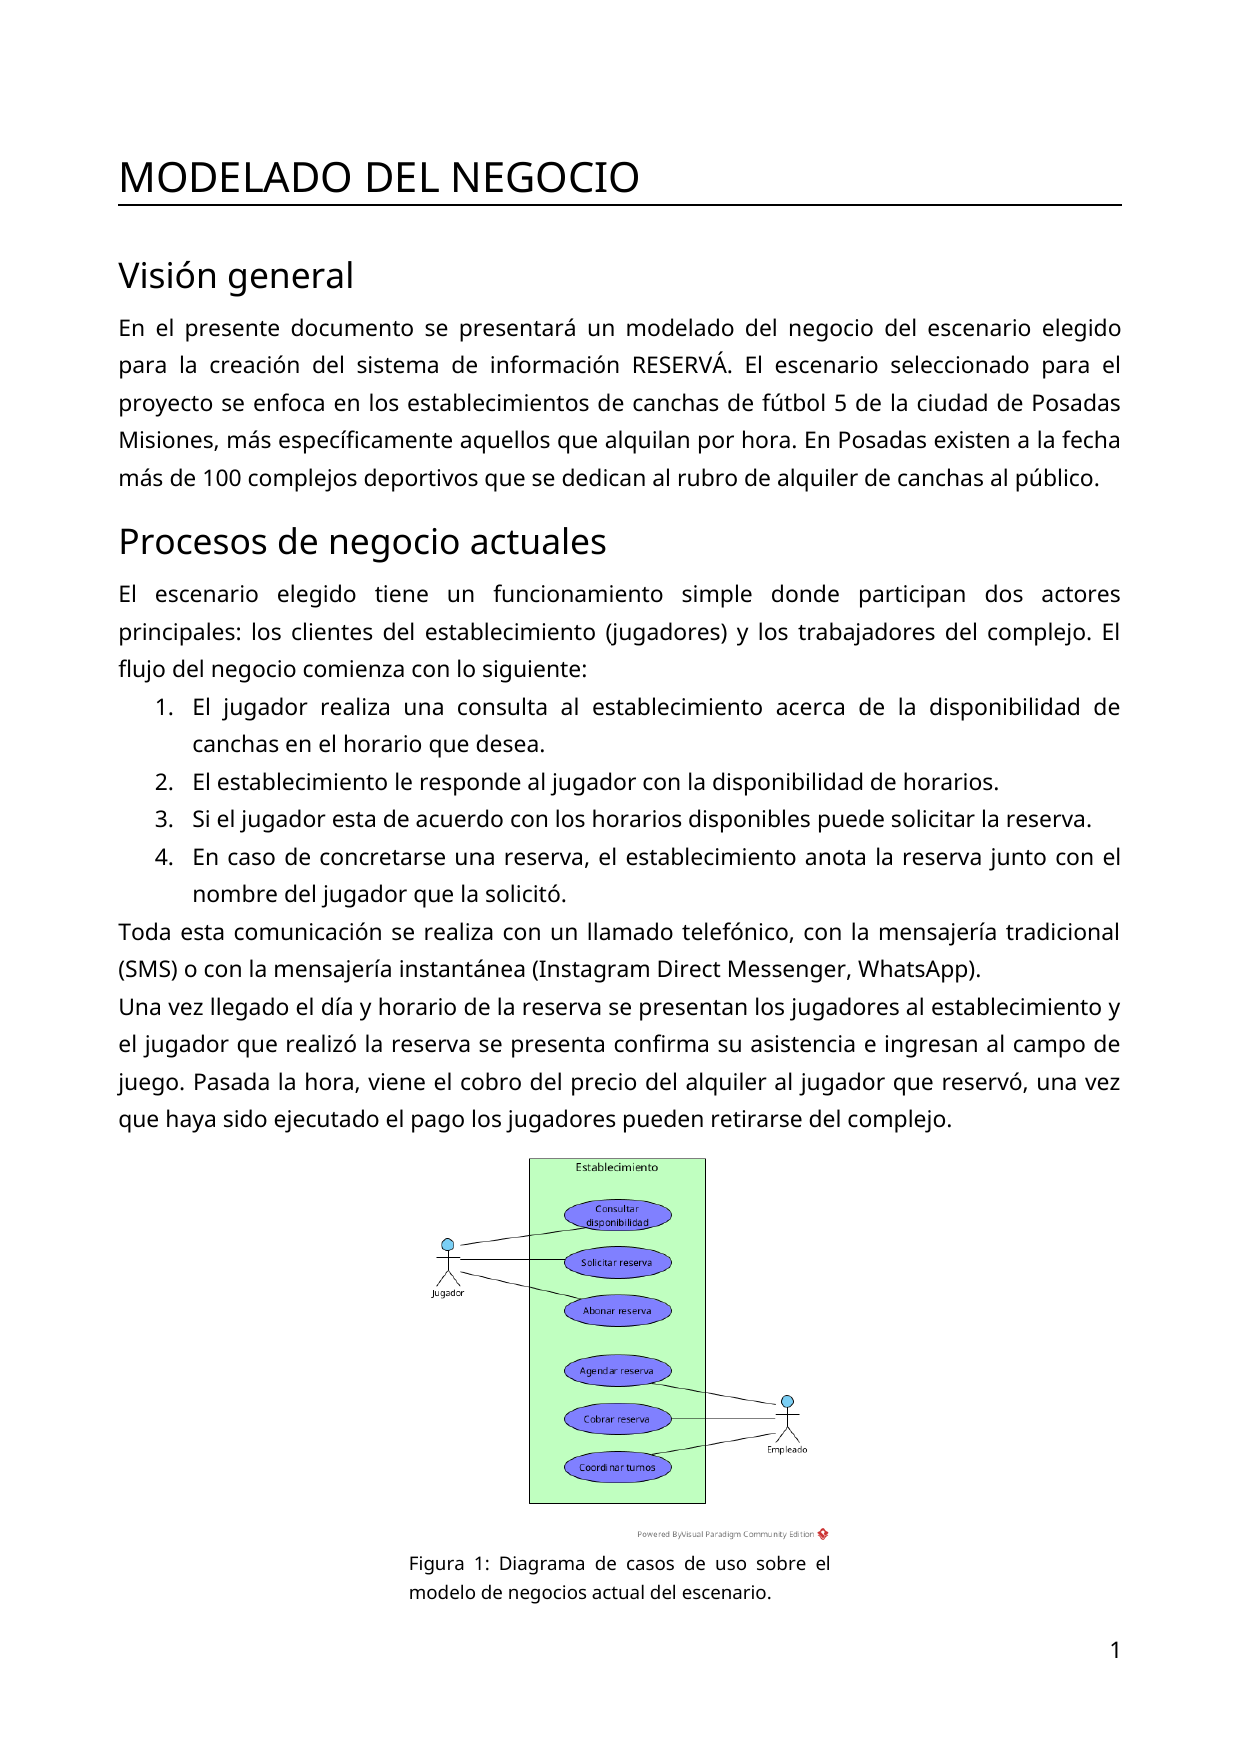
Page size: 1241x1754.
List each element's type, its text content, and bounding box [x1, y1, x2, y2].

subtitle Procesos de negocio actuales [118, 517, 1122, 565]
text Figura 1: Diagrama de casos de uso sobre el modelo de negocios actual del escenario. [409, 1547, 832, 1605]
text En el presente documento se presentará un modelado del negocio del escenario elegido para la creación del sistema de información RESERVÁ. El escenario seleccionado para el proyecto se enfoca en los establecimientos de canchas de fútbol 5 de la ciudad de Posadas Misiones, más específicamente aquellos que alquilan por hora. En Posadas existen a la fecha más de 100 complejos deportivos que se dedican al rubro de alquiler de canchas al público. [118, 312, 1122, 493]
list En caso de concretarse una reserva, el establecimiento anota la reserva junto con el nombre del jugador que la solicitó. [154, 841, 1122, 909]
text Una vez llegado el día y horario de la reserva se presentan los jugadores al establecimiento y el jugador que realizó la reserva se presenta confirma su asistencia e ingresan al campo de juego. Pasada la hora, viene el cobro del precio del alquiler al jugador que reservó, una vez que haya sido ejecutado el pago los jugadores pueden retirarse del complejo. [118, 991, 1122, 1134]
subtitle Visión general [118, 250, 1122, 298]
subtitle Modelado del negocio [118, 147, 1122, 204]
list El jugador realiza una consulta al establecimiento acerca de la disponibilidad de canchas en el horario que desea. [154, 691, 1122, 759]
list Si el jugador esta de acuerdo con los horarios disponibles puede solicitar la reserva. [154, 803, 1122, 834]
text El escenario elegido tiene un funcionamiento simple donde participan dos actores principales: los clientes del establecimiento (jugadores) y los trabajadores del complejo. El flujo del negocio comienza con lo siguiente: [118, 578, 1122, 684]
picture [408, 1140, 832, 1547]
text Toda esta comunicación se realiza con un llamado telefónico, con la mensajería tradicional (SMS) o con la mensajería instantánea (Instagram Direct Messenger, WhatsApp). [118, 916, 1122, 984]
list El establecimiento le responde al jugador con la disponibilidad de horarios. [154, 766, 1122, 797]
